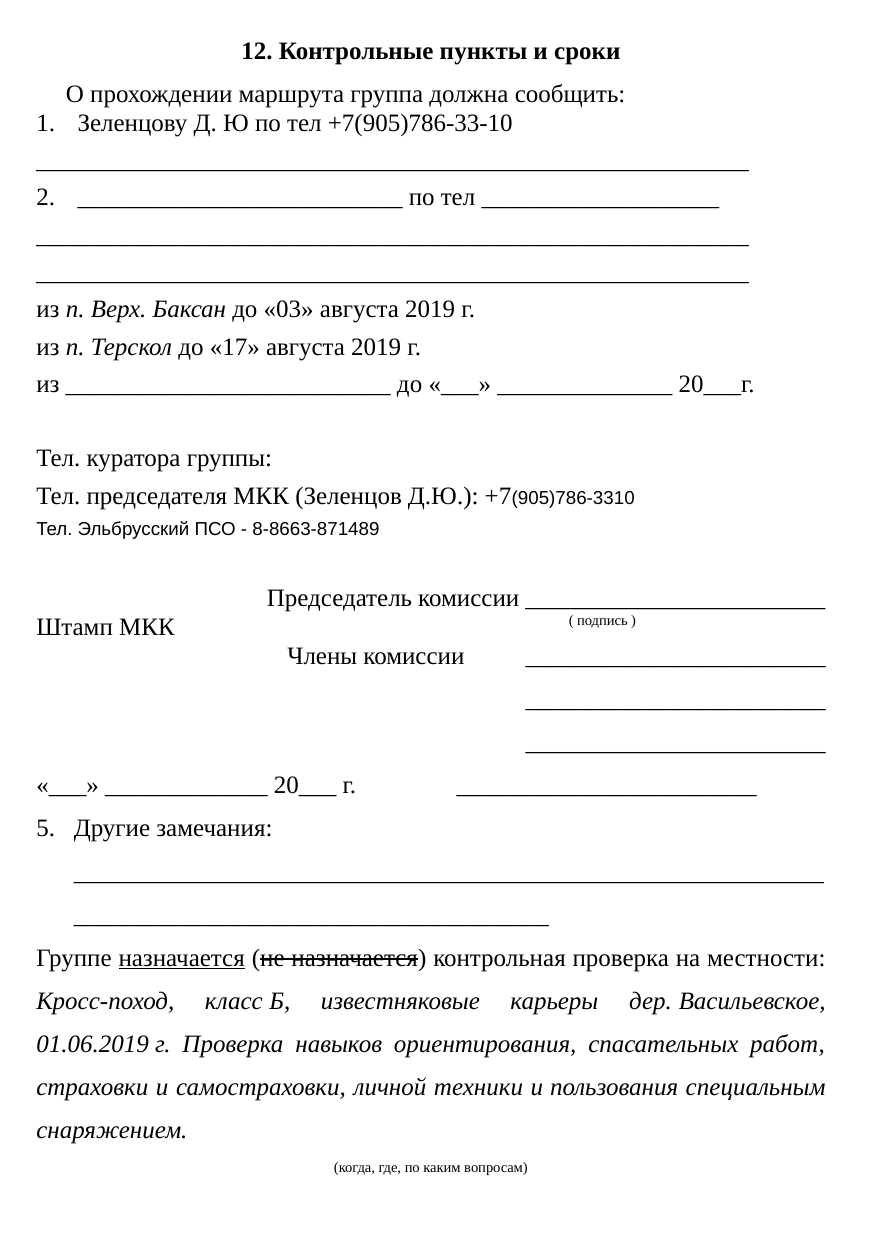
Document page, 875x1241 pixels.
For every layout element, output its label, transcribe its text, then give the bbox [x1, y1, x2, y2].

list __________________________ по тел ___________________ [36, 182, 825, 211]
text ________________________ [36, 727, 825, 756]
text _________________________________________________________ [36, 220, 825, 248]
text Тел. куратора группы: [36, 443, 825, 472]
text Тел. председателя МКК (Зеленцов Д.Ю.): +7(905)786-3310 [36, 481, 825, 509]
text (когда, где, по каким вопросам) [36, 1158, 825, 1187]
text Группе назначается (не назначается) контрольная проверка на местности: Кросс-поход, класс Б, известняковые карьеры дер. Васильевское, 01.06.2019 г. Проверка навыков ориентирования, спасательных работ, страховки и самостраховки, личной техники и пользования специальным снаряжением. [36, 943, 825, 1144]
text _________________________________________________________ [36, 145, 825, 174]
text из п. Терскол до «17» августа 2019 г. [36, 332, 825, 360]
text ________________________ [36, 684, 825, 713]
text О прохождении маршрута группа должна сообщить: [36, 79, 825, 108]
text из п. Верх. Баксан до «03» августа 2019 г. [36, 294, 825, 323]
list Зеленцову Д. Ю по тел +7(905)786-33-10 [36, 108, 825, 137]
list __________________________________________________________________________________________________ [36, 857, 825, 928]
text Штамп МКК ( подпись ) [36, 612, 766, 641]
text Председатель комиссии ________________________ [36, 583, 825, 612]
text _________________________________________________________ [36, 257, 825, 286]
text Члены комиссии ________________________ [36, 641, 825, 670]
text Тел. Эльбрусский ПСО - 8-8663-871489 [36, 518, 825, 540]
text «___» _____________ 20___ г. ________________________ [36, 770, 825, 799]
text из __________________________ до «___» ______________ 20___г. [36, 369, 825, 398]
text 12. Контрольные пункты и сроки [36, 36, 825, 65]
list Другие замечания: [36, 813, 825, 842]
